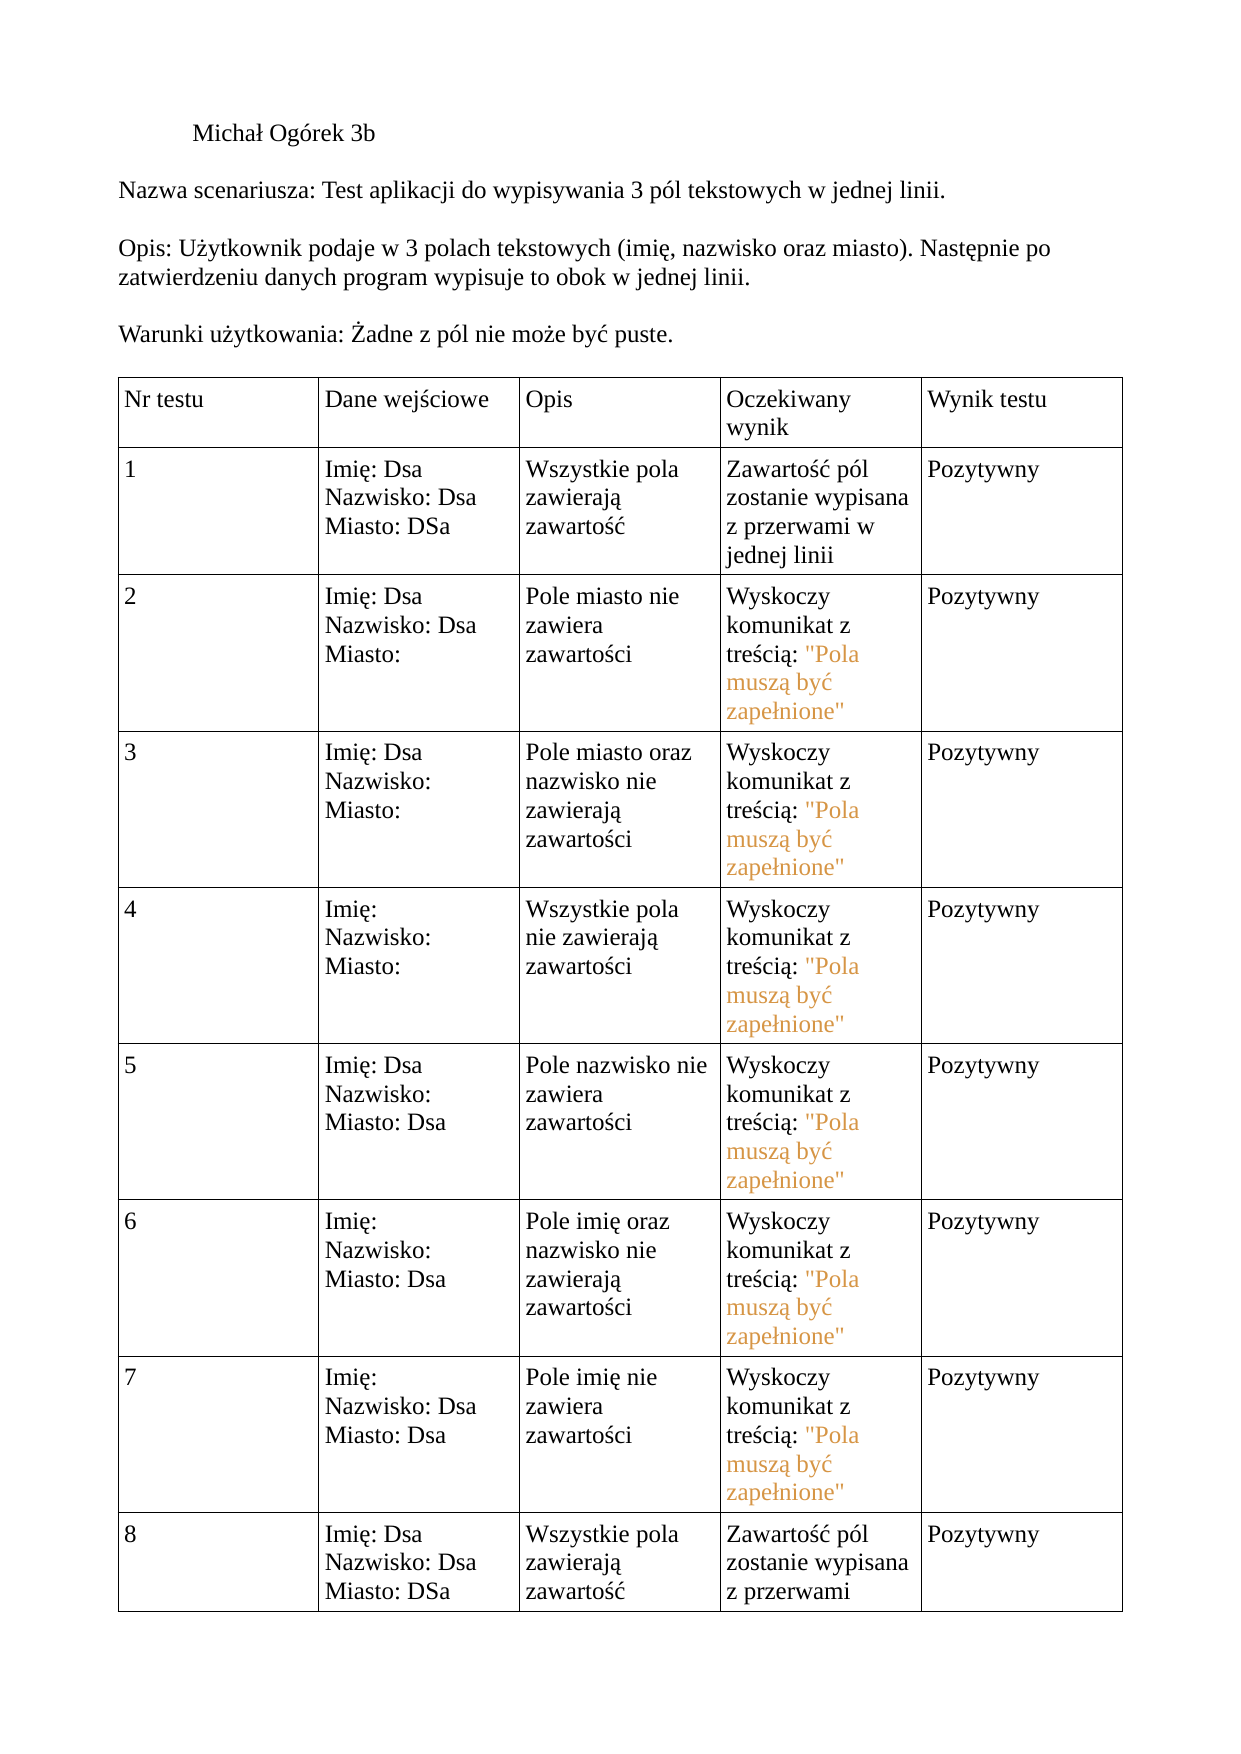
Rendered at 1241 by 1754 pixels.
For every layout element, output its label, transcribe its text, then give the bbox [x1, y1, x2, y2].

table_cell Wszystkie pola zawierają zawartość [520, 1513, 720, 1611]
text Michał Ogórek 3b [118, 118, 1122, 147]
table_cell Imię: Dsa Nazwisko: Miasto: Dsa [319, 1044, 519, 1199]
table_cell Wyskoczy komunikat z treścią: "Pola muszą być zapełnione" [721, 1044, 921, 1199]
text Opis: Użytkownik podaje w 3 polach tekstowych (imię, nazwisko oraz miasto). Następnie po zatwierdzeniu danych program wypisuje to obok w jednej linii. [118, 233, 1122, 291]
table_cell Imię: Nazwisko: Miasto: Dsa [319, 1200, 519, 1356]
table_cell 7 [119, 1357, 318, 1512]
table_header Dane wejściowe [319, 378, 519, 447]
text Nazwa scenariusza: Test aplikacji do wypisywania 3 pól tekstowych w jednej linii. [118, 176, 1122, 204]
table_cell Wyskoczy komunikat z treścią: "Pola muszą być zapełnione" [721, 1357, 921, 1512]
table_cell Imię: Dsa Nazwisko: Dsa Miasto: [319, 575, 519, 731]
table_cell Pozytywny [922, 888, 1122, 1043]
table_header Nr testu [119, 378, 318, 447]
table_cell Wyskoczy komunikat z treścią: "Pola muszą być zapełnione" [721, 1200, 921, 1356]
table_cell Zawartość pól zostanie wypisana z przerwami [721, 1513, 921, 1611]
table_cell Imię: Nazwisko: Dsa Miasto: Dsa [319, 1357, 519, 1512]
table_cell Pole miasto oraz nazwisko nie zawierają zawartości [520, 732, 720, 887]
table_cell Zawartość pól zostanie wypisana z przerwami w jednej linii [721, 448, 921, 574]
table_cell Wyskoczy komunikat z treścią: "Pola muszą być zapełnione" [721, 575, 921, 731]
table_cell 5 [119, 1044, 318, 1199]
table_cell Imię: Nazwisko: Miasto: [319, 888, 519, 1043]
table_cell Pole nazwisko nie zawiera zawartości [520, 1044, 720, 1199]
table_cell 3 [119, 732, 318, 887]
table_header Oczekiwany wynik [721, 378, 921, 447]
table_cell 6 [119, 1200, 318, 1356]
text Warunki użytkowania: Żadne z pól nie może być puste. [118, 319, 1122, 348]
table_cell Pozytywny [922, 1044, 1122, 1199]
table_cell 4 [119, 888, 318, 1043]
table_cell Wyskoczy komunikat z treścią: "Pola muszą być zapełnione" [721, 732, 921, 887]
table_cell Pole imię nie zawiera zawartości [520, 1357, 720, 1512]
table_cell Pozytywny [922, 575, 1122, 731]
table_cell 2 [119, 575, 318, 731]
table_cell 8 [119, 1513, 318, 1611]
table_cell Pozytywny [922, 1357, 1122, 1512]
table_cell Pozytywny [922, 1513, 1122, 1611]
table_cell Pole miasto nie zawiera zawartości [520, 575, 720, 731]
table_cell Wszystkie pola nie zawierają zawartości [520, 888, 720, 1043]
table_cell Pozytywny [922, 448, 1122, 574]
table_cell Pole imię oraz nazwisko nie zawierają zawartości [520, 1200, 720, 1356]
table_header Wynik testu [922, 378, 1122, 447]
table_cell Wszystkie pola zawierają zawartość [520, 448, 720, 574]
table_cell Pozytywny [922, 1200, 1122, 1356]
table_cell Imię: Dsa Nazwisko: Dsa Miasto: DSa [319, 448, 519, 574]
table_cell Pozytywny [922, 732, 1122, 887]
table_cell 1 [119, 448, 318, 574]
table_header Opis [520, 378, 720, 447]
table_cell Wyskoczy komunikat z treścią: "Pola muszą być zapełnione" [721, 888, 921, 1043]
table_cell Imię: Dsa Nazwisko: Dsa Miasto: DSa [319, 1513, 519, 1611]
table_cell Imię: Dsa Nazwisko: Miasto: [319, 732, 519, 887]
